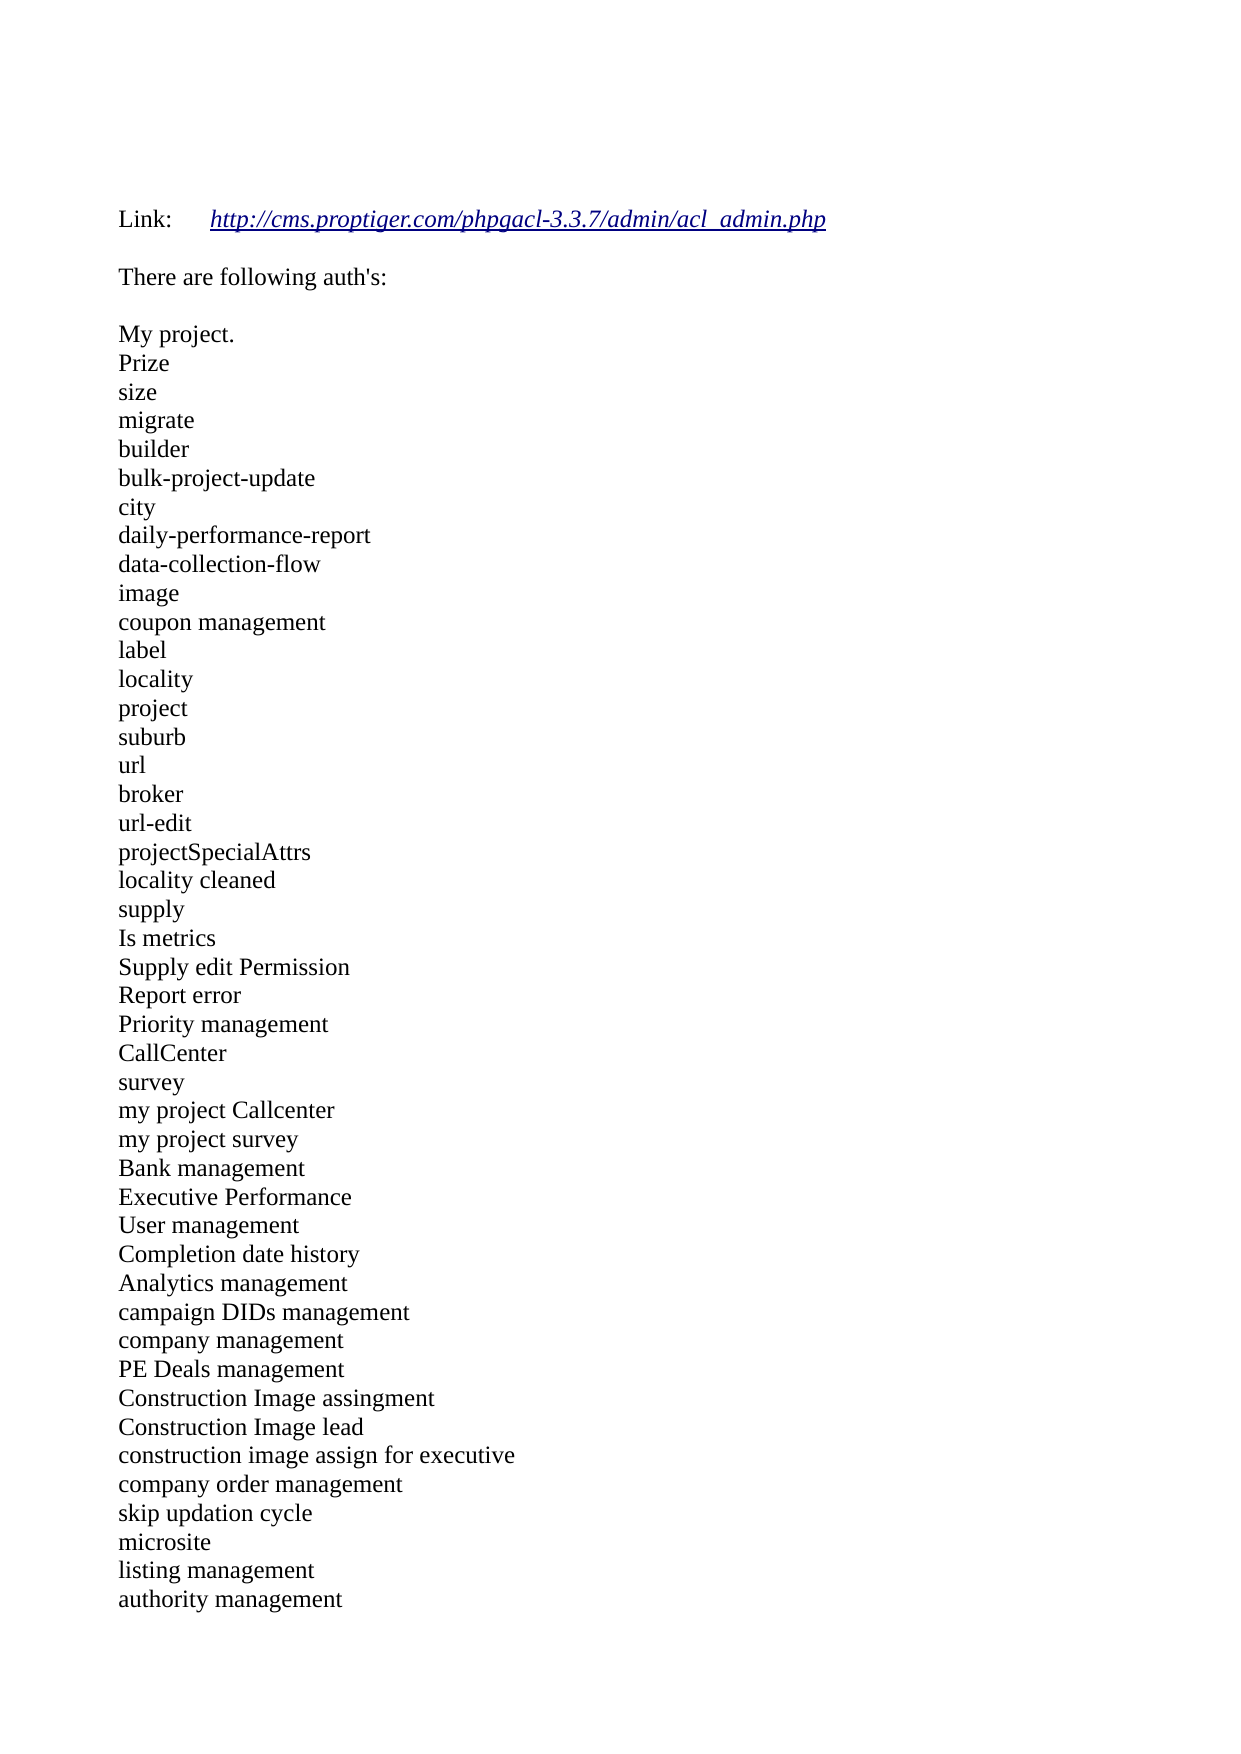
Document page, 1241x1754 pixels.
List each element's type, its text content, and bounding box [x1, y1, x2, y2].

text Priority management [118, 1009, 1122, 1038]
text my project Callcenter [118, 1096, 1122, 1124]
text image [118, 578, 1122, 607]
text locality [118, 664, 1122, 693]
text data-collection-flow [118, 549, 1122, 578]
text User management [118, 1211, 1122, 1239]
text locality cleaned [118, 866, 1122, 894]
text Completion date history [118, 1239, 1122, 1268]
text PE Deals management [118, 1354, 1122, 1383]
text suburb [118, 722, 1122, 751]
text Prize [118, 348, 1122, 377]
text listing management [118, 1556, 1122, 1584]
text broker [118, 779, 1122, 808]
text campaign DIDs management [118, 1297, 1122, 1326]
text builder [118, 434, 1122, 463]
text coupon management [118, 607, 1122, 636]
text authority management [118, 1584, 1122, 1613]
text Is metrics [118, 923, 1122, 952]
text url [118, 751, 1122, 779]
text supply [118, 894, 1122, 923]
text size [118, 377, 1122, 406]
text projectSpecialAttrs [118, 837, 1122, 866]
text bulk-project-update [118, 463, 1122, 492]
text Supply edit Permission [118, 952, 1122, 981]
text url-edit [118, 808, 1122, 837]
text There are following auth's: [118, 262, 1122, 291]
text My project. [118, 319, 1122, 348]
text project [118, 693, 1122, 722]
text daily-performance-report [118, 521, 1122, 549]
text Analytics management [118, 1268, 1122, 1297]
text label [118, 636, 1122, 664]
text city [118, 492, 1122, 521]
text microsite [118, 1527, 1122, 1556]
text Construction Image lead [118, 1412, 1122, 1441]
text Executive Performance [118, 1182, 1122, 1211]
text Bank management [118, 1153, 1122, 1182]
text company management [118, 1326, 1122, 1354]
text construction image assign for executive [118, 1441, 1122, 1469]
text Construction Image assingment [118, 1383, 1122, 1412]
text skip updation cycle [118, 1498, 1122, 1527]
text Link: http://cms.proptiger.com/phpgacl-3.3.7/admin/acl_admin.php [118, 204, 1122, 233]
text CallCenter [118, 1038, 1122, 1067]
text Report error [118, 981, 1122, 1009]
text survey [118, 1067, 1122, 1096]
text my project survey [118, 1124, 1122, 1153]
text company order management [118, 1469, 1122, 1498]
text migrate [118, 406, 1122, 434]
